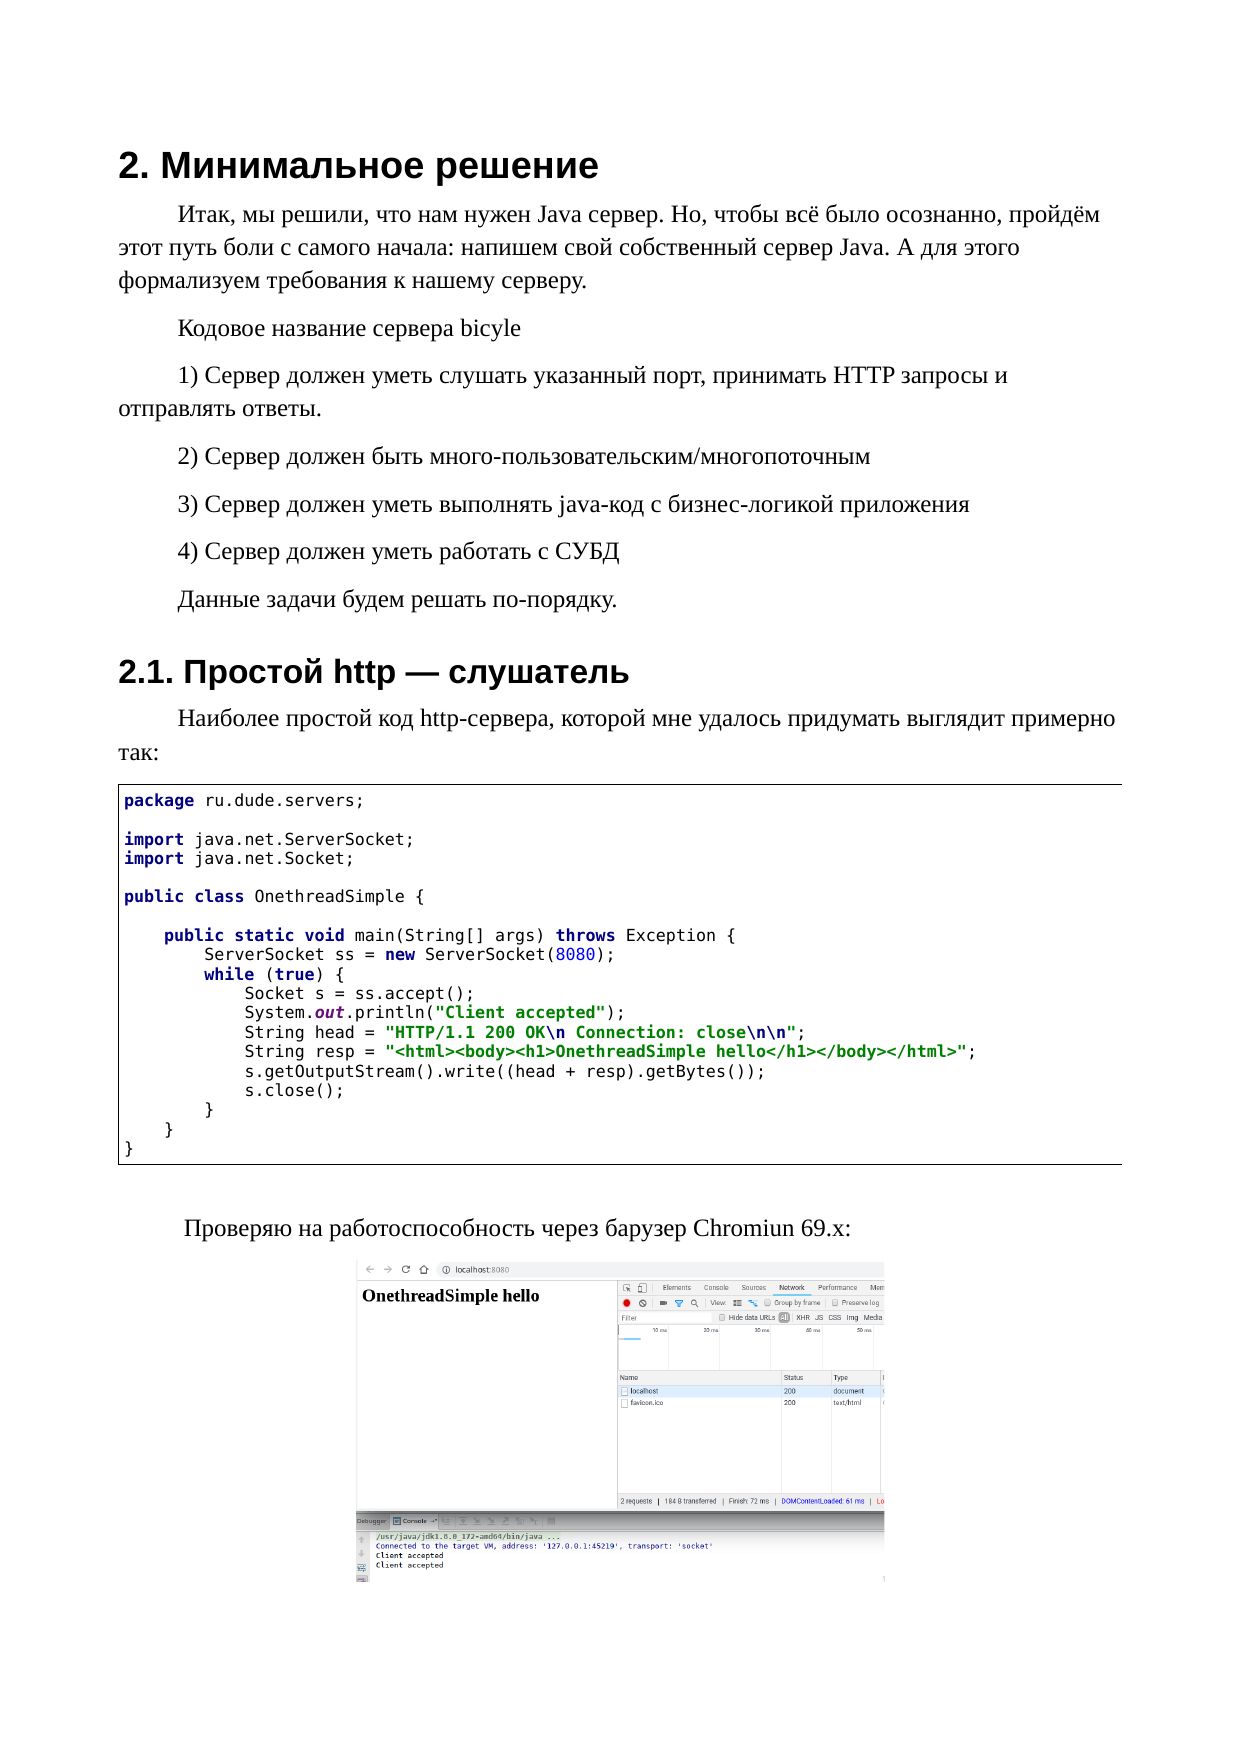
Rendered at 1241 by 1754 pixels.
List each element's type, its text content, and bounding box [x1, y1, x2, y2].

text Наиболее простой код http-сервера, которой мне удалось придумать выглядит примерно так: [118, 703, 1122, 765]
text 2) Сервер должен быть много-пользовательским/многопоточным [118, 441, 1122, 470]
subtitle 2. Минимальное решение [118, 143, 1122, 187]
text 4) Сервер должен уметь работать с СУБД [118, 536, 1122, 565]
text 1) Сервер должен уметь слушать указанный порт, принимать HTTP запросы и отправлять ответы. [118, 361, 1122, 422]
text Кодовое название сервера bicyle [118, 313, 1122, 342]
text 3) Сервер должен уметь выполнять java-код с бизнес-логикой приложения [118, 489, 1122, 517]
table_header package ru.dude.servers; import java.net.ServerSocket; import java.net.Socket; public class OnethreadSimple { public static void main(String[] args) throws Exception { ServerSocket ss = new ServerSocket(8080); while (true) { Socket s = ss.accept(); System.out.println("Client accepted"); String head = "HTTP/1.1 200 OK\n Connection: close\n\n"; String resp = "<html><body><h1>OnethreadSimple hello</h1></body></html>"; s.getOutputStream().write((head + resp).getBytes()); s.close(); } } } [119, 785, 1122, 1164]
subtitle 2.1. Простой http — слушатель [118, 652, 1122, 691]
text Проверяю на работоспособность через барузер Chromiun 69.x: [118, 1213, 1122, 1242]
text Данные задачи будем решать по-порядку. [118, 584, 1122, 613]
text Итак, мы решили, что нам нужен Java сервер. Но, чтобы всё было осознанно, пройдём этот путь боли с самого начала: напишем свой собственный сервер Java. А для этого формализуем требования к нашему серверу. [118, 199, 1122, 294]
picture [356, 1260, 885, 1582]
